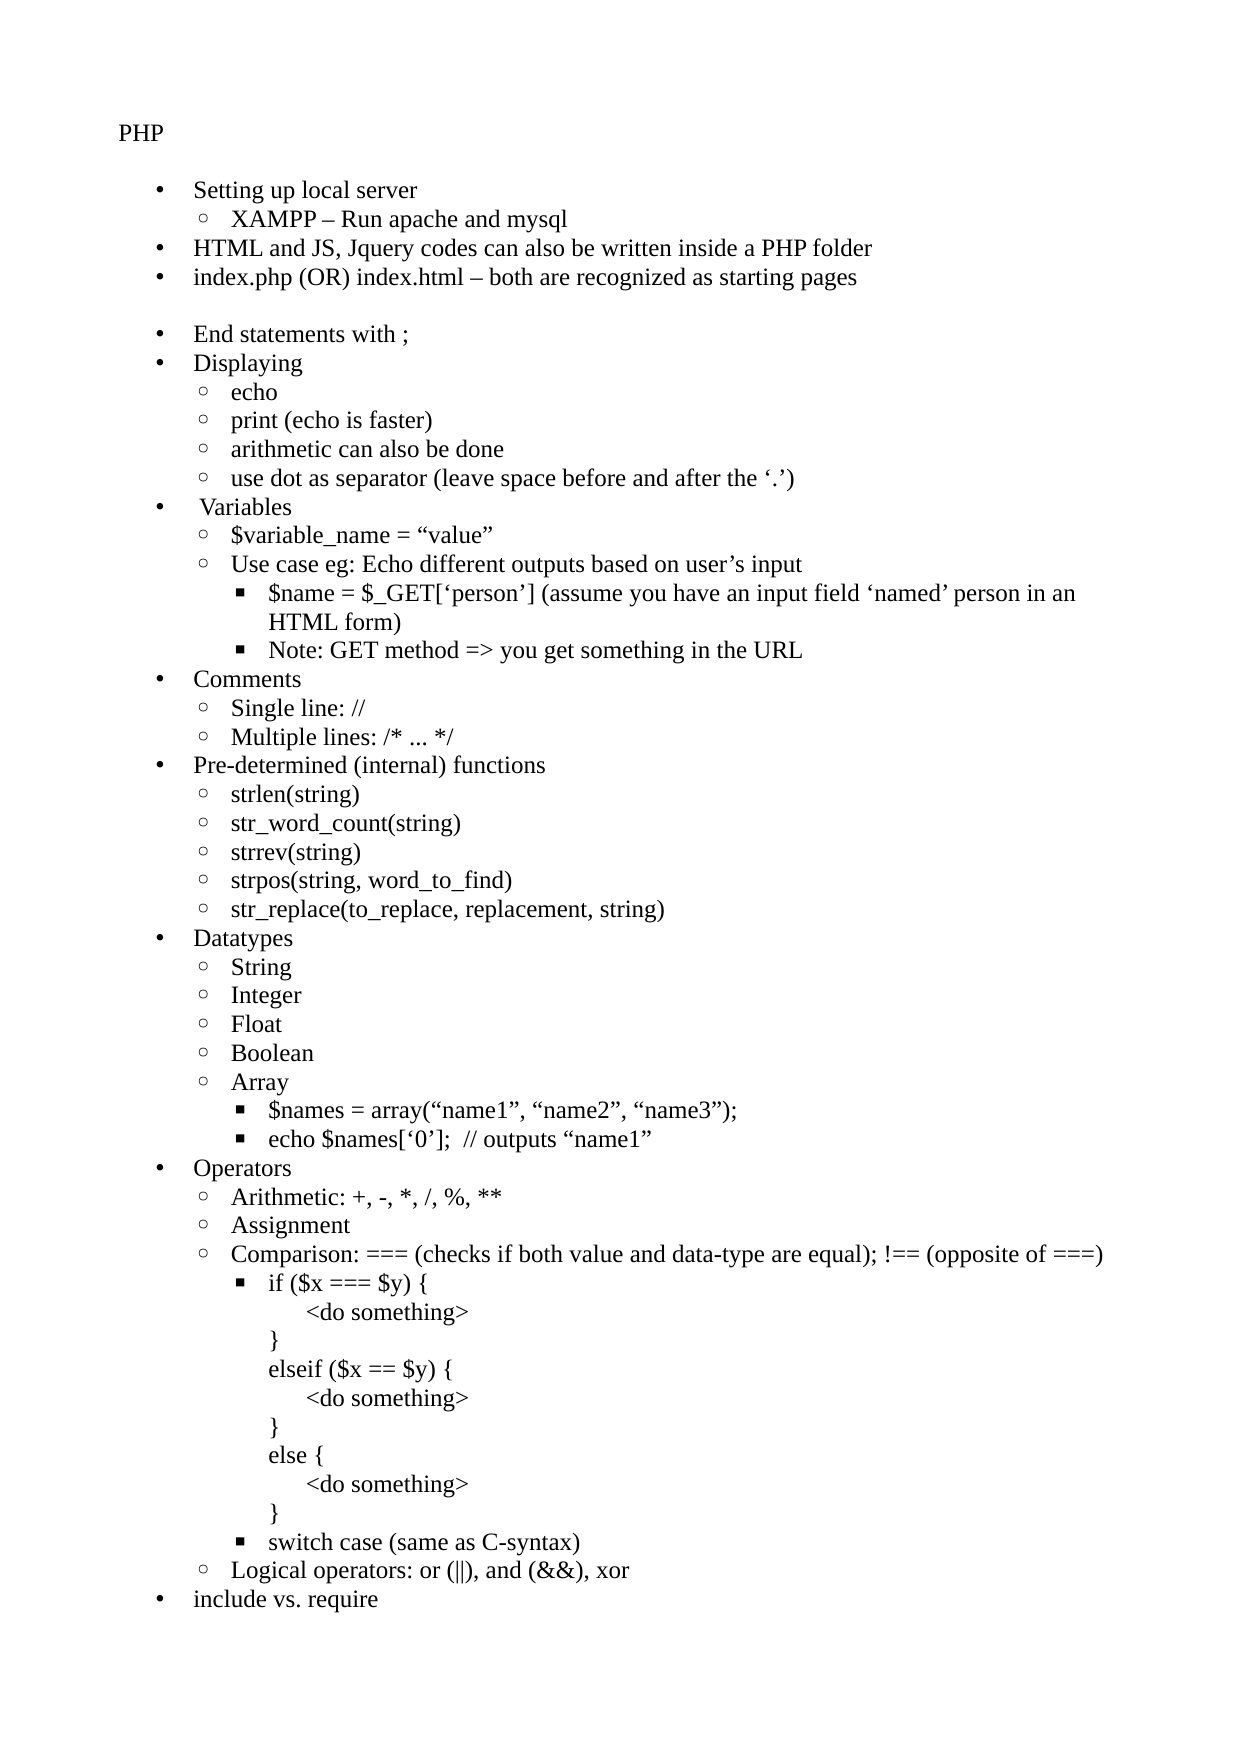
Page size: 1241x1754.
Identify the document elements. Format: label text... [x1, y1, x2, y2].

list else { [231, 1441, 1122, 1469]
list Integer [193, 981, 1122, 1009]
list Note: GET method => you get something in the URL [231, 636, 1122, 664]
list strlen(string) [193, 779, 1122, 808]
list strrev(string) [193, 837, 1122, 866]
list Comments [156, 664, 1122, 693]
list echo $names[‘0’]; // outputs “name1” [231, 1124, 1122, 1153]
list Arithmetic: +, -, *, /, %, ** [193, 1182, 1122, 1211]
list $names = array(“name1”, “name2”, “name3”); [231, 1096, 1122, 1124]
list Setting up local server [156, 176, 1122, 204]
list use dot as separator (leave space before and after the ‘.’) [193, 463, 1122, 492]
list <do something> [268, 1469, 1122, 1498]
list Assignment [193, 1211, 1122, 1239]
list Comparison: === (checks if both value and data-type are equal); !== (opposite of ===) [193, 1239, 1122, 1268]
list $variable_name = “value” [193, 521, 1122, 549]
list index.php (OR) index.html – both are recognized as starting pages [156, 262, 1122, 291]
list Datatypes [156, 923, 1122, 952]
list strpos(string, word_to_find) [193, 866, 1122, 894]
list Float [193, 1009, 1122, 1038]
list Displaying [156, 348, 1122, 377]
list if ($x === $y) { [231, 1268, 1122, 1297]
list str_word_count(string) [193, 808, 1122, 837]
list End statements with ; [156, 319, 1122, 348]
list include vs. require [156, 1584, 1122, 1613]
list Boolean [193, 1038, 1122, 1067]
list XAMPP – Run apache and mysql [193, 204, 1122, 233]
list $name = $_GET[‘person’] (assume you have an input field ‘named’ person in an HTML form) [231, 578, 1122, 636]
list String [193, 952, 1122, 981]
list Single line: // [193, 693, 1122, 722]
list Multiple lines: /* ... */ [193, 722, 1122, 751]
list elseif ($x == $y) { [231, 1354, 1122, 1383]
list HTML and JS, Jquery codes can also be written inside a PHP folder [156, 233, 1122, 262]
list Use case eg: Echo different outputs based on user’s input [193, 549, 1122, 578]
list Operators [156, 1153, 1122, 1182]
list Array [193, 1067, 1122, 1096]
list Pre-determined (internal) functions [156, 751, 1122, 779]
list Variables [156, 492, 1122, 521]
list Logical operators: or (||), and (&&), xor [193, 1556, 1122, 1584]
text PHP [118, 118, 1122, 147]
list switch case (same as C-syntax) [231, 1527, 1122, 1556]
list } [231, 1326, 1122, 1354]
list echo [193, 377, 1122, 406]
list } [231, 1498, 1122, 1527]
list str_replace(to_replace, replacement, string) [193, 894, 1122, 923]
list print (echo is faster) [193, 406, 1122, 434]
list <do something> [268, 1297, 1122, 1326]
list arithmetic can also be done [193, 434, 1122, 463]
list } [231, 1412, 1122, 1441]
list <do something> [268, 1383, 1122, 1412]
